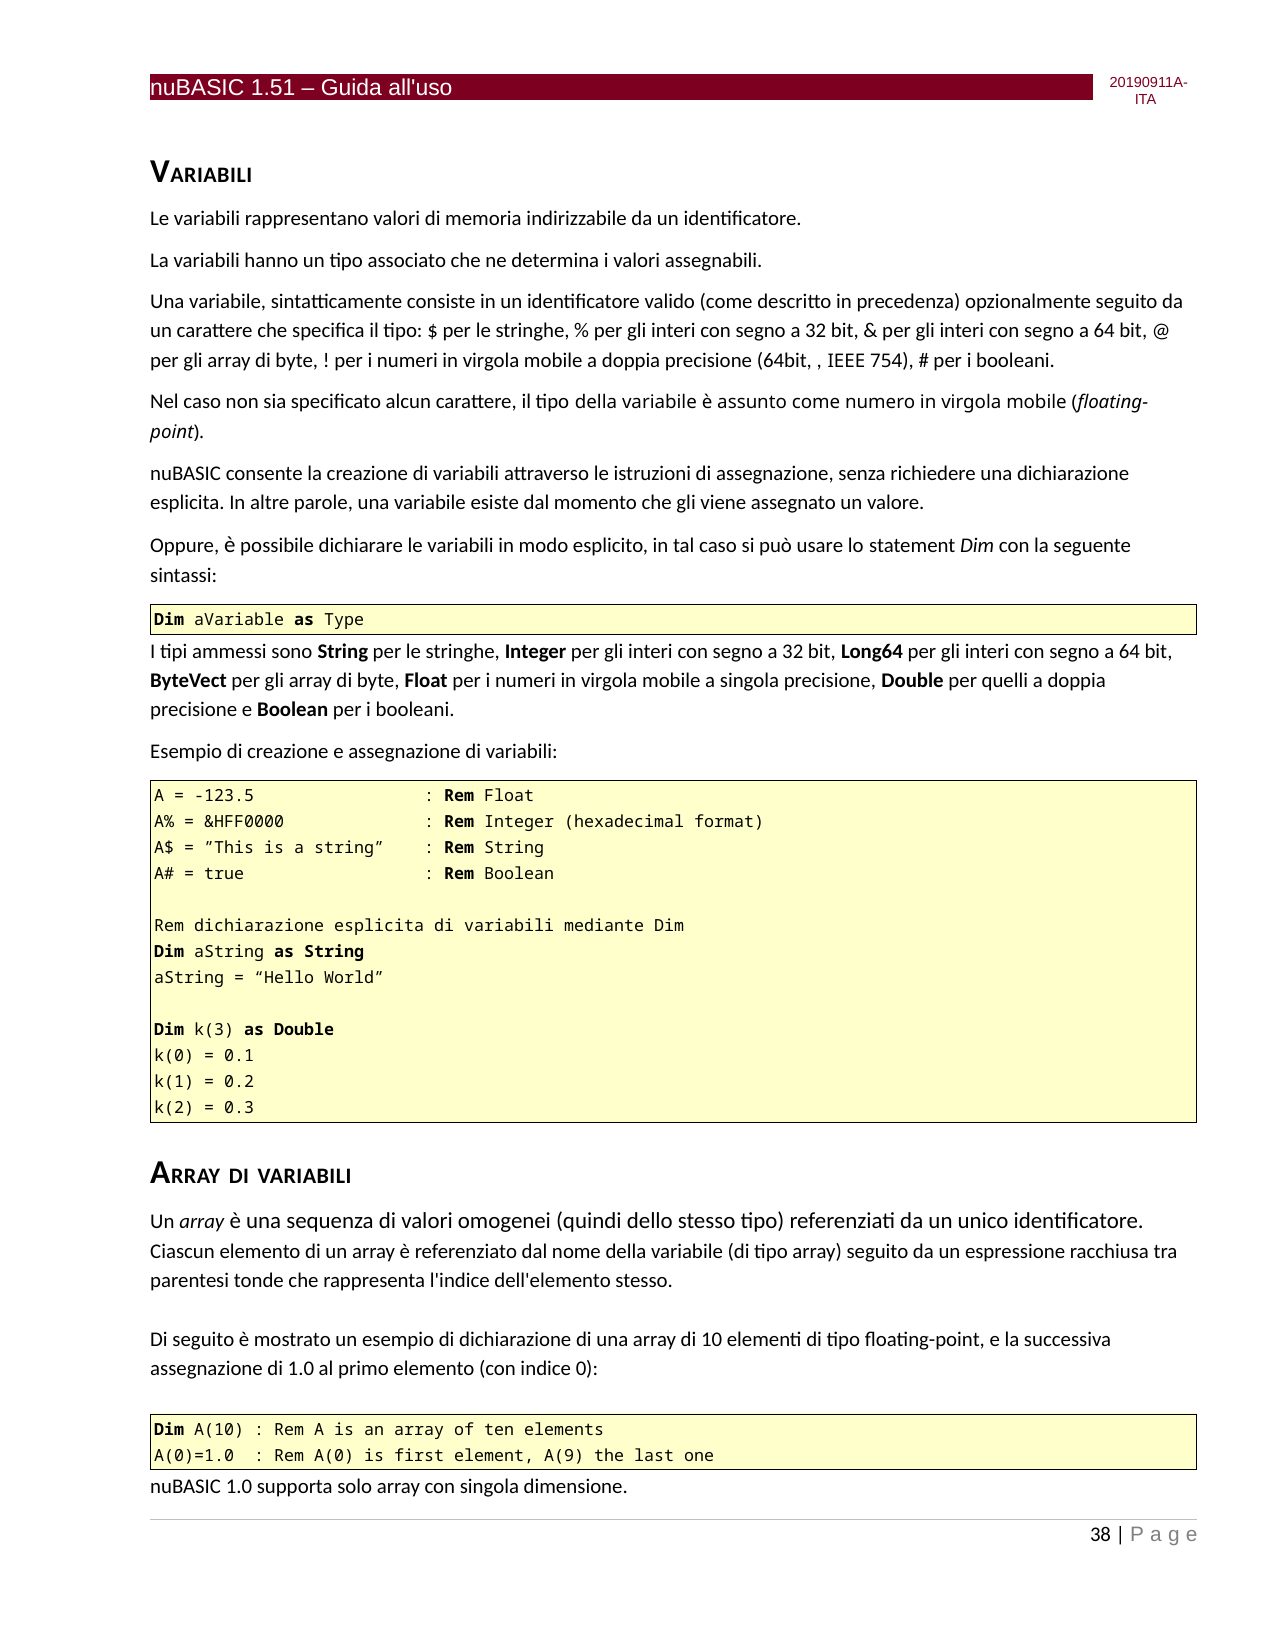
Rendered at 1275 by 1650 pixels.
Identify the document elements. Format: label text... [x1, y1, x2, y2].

text I tipi ammessi sono String per le stringhe, Integer per gli interi con segno a 32 bit, Long64 per gli interi con segno a 64 bit, ByteVect per gli array di byte, Float per i numeri in virgola mobile a singola precisione, Double per quelli a doppia precisione e Boolean per i booleani. [150, 638, 1197, 722]
list Rem dichiarazione esplicita di variabili mediante Dim [151, 910, 1196, 936]
list A# = true : Rem Boolean [151, 858, 1196, 884]
text Nel caso non sia specificato alcun carattere, il tipo della variabile è assunto come numero in virgola mobile (floating-point). [150, 389, 1197, 443]
list k(1) = 0.2 [151, 1066, 1196, 1092]
subtitle Variabili [150, 150, 1197, 191]
list k(0) = 0.1 [151, 1040, 1196, 1066]
text Ciascun elemento di un array è referenziato dal nome della variabile (di tipo array) seguito da un espressione racchiusa tra parentesi tonde che rappresenta l'indice dell'elemento stesso. [150, 1238, 1197, 1293]
list Dim aVariable as Type [151, 605, 1196, 634]
text Oppure, è possibile dichiarare le variabili in modo esplicito, in tal caso si può usare lo statement Dim con la seguente sintassi: [150, 531, 1197, 588]
text nuBASIC 1.0 supporta solo array con singola dimensione. [150, 1473, 1197, 1499]
list Dim k(3) as Double [151, 1014, 1196, 1040]
list Dim aString as String [151, 936, 1196, 962]
text Una variabile, sintatticamente consiste in un identificatore valido (come descritto in precedenza) opzionalmente seguito da un carattere che specifica il tipo: $ per le stringhe, % per gli interi con segno a 32 bit, & per gli interi con segno a 64 bit, @ per gli array di byte, ! per i numeri in virgola mobile a doppia precisione (64bit, , IEEE 754), # per i booleani. [150, 288, 1197, 372]
list A(0)=1.0 : Rem A(0) is first element, A(9) the last one [151, 1439, 1196, 1469]
list A% = &HFF0000 : Rem Integer (hexadecimal format) [151, 806, 1196, 832]
list aString = “Hello World” [151, 962, 1196, 988]
list A = -123.5 : Rem Float [151, 781, 1196, 806]
text Di seguito è mostrato un esempio di dichiarazione di una array di 10 elementi di tipo floating-point, e la successiva assegnazione di 1.0 al primo elemento (con indice 0): [150, 1326, 1197, 1381]
text La variabili hanno un tipo associato che ne determina i valori assegnabili. [150, 247, 1197, 272]
subtitle Array di variabili [150, 1151, 1197, 1192]
text nuBASIC consente la creazione di variabili attraverso le istruzioni di assegnazione, senza richiedere una dichiarazione esplicita. In altre parole, una variabile esiste dal momento che gli viene assegnato un valore. [150, 460, 1197, 514]
text Un array è una sequenza di valori omogenei (quindi dello stesso tipo) referenziati da un unico identificatore. [150, 1206, 1197, 1234]
text Esempio di creazione e assegnazione di variabili: [150, 738, 1197, 763]
text Le variabili rappresentano valori di memoria indirizzabile da un identificatore. [150, 205, 1197, 231]
list Dim A(10) : Rem A is an array of ten elements [151, 1415, 1196, 1439]
list A$ = ”This is a string” : Rem String [151, 832, 1196, 858]
list k(2) = 0.3 [151, 1092, 1196, 1122]
